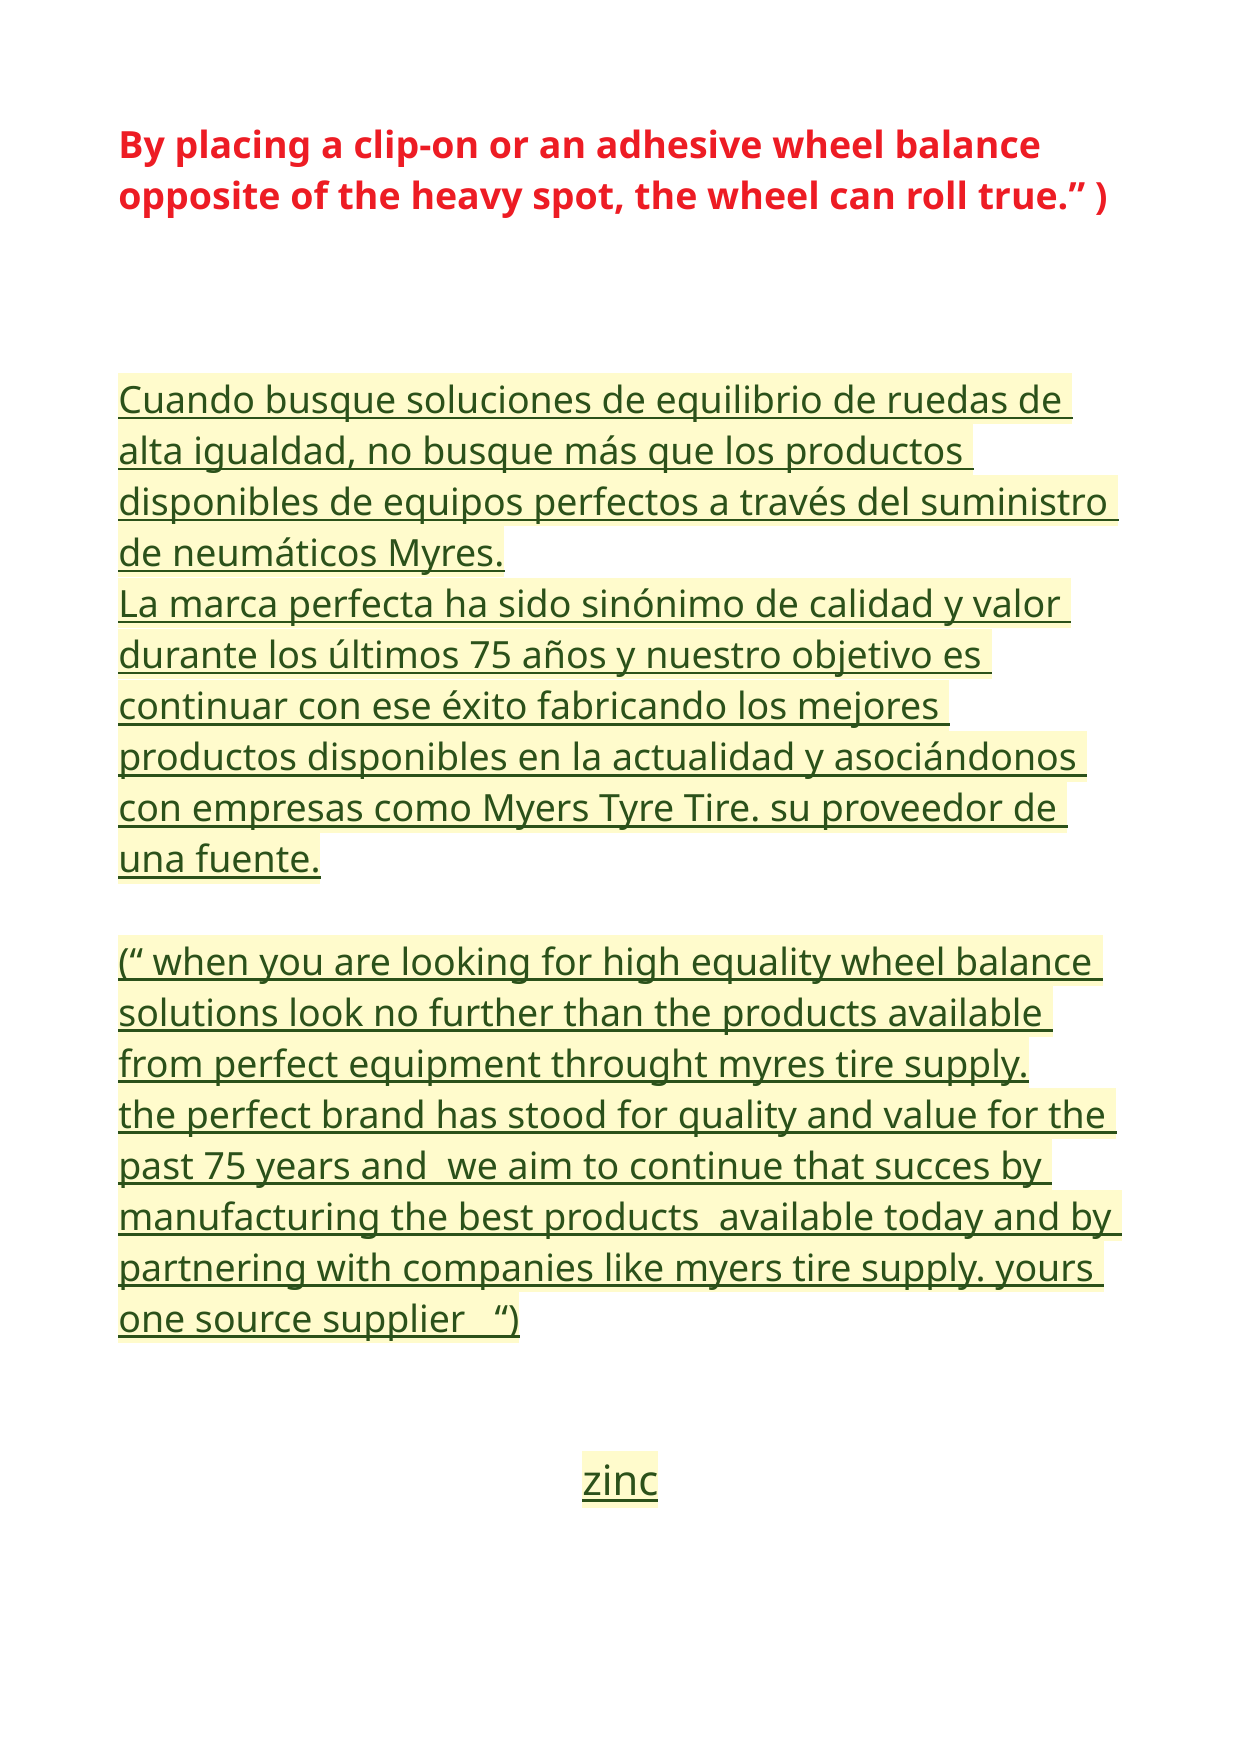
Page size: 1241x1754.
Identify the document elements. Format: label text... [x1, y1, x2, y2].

text (“ when you are looking for high equality wheel balance solutions look no further than the products available from perfect equipment throught myres tire supply. [118, 935, 1122, 1088]
text partnering with companies like myers tire supply. yours one source supplier “) [118, 1236, 1122, 1343]
text By placing a clip-on or an adhesive wheel balance opposite of the heavy spot, the wheel can roll true.” ) [118, 118, 1122, 220]
text Cuando busque soluciones de equilibrio de ruedas de alta igualdad, no busque más que los productos disponibles de equipos perfectos a través del suministro de neumáticos Myres. [118, 373, 1122, 577]
text zinc [118, 1451, 1122, 1508]
text the perfect brand has stood for quality and value for the past 75 years and we aim to continue that succes by manufacturing the best products available today and by [118, 1088, 1122, 1233]
text La marca perfecta ha sido sinónimo de calidad y valor durante los últimos 75 años y nuestro objetivo es continuar con ese éxito fabricando los mejores productos disponibles en la actualidad y asociándonos con empresas como Myers Tyre Tire. su proveedor de una fuente. [118, 577, 1122, 884]
